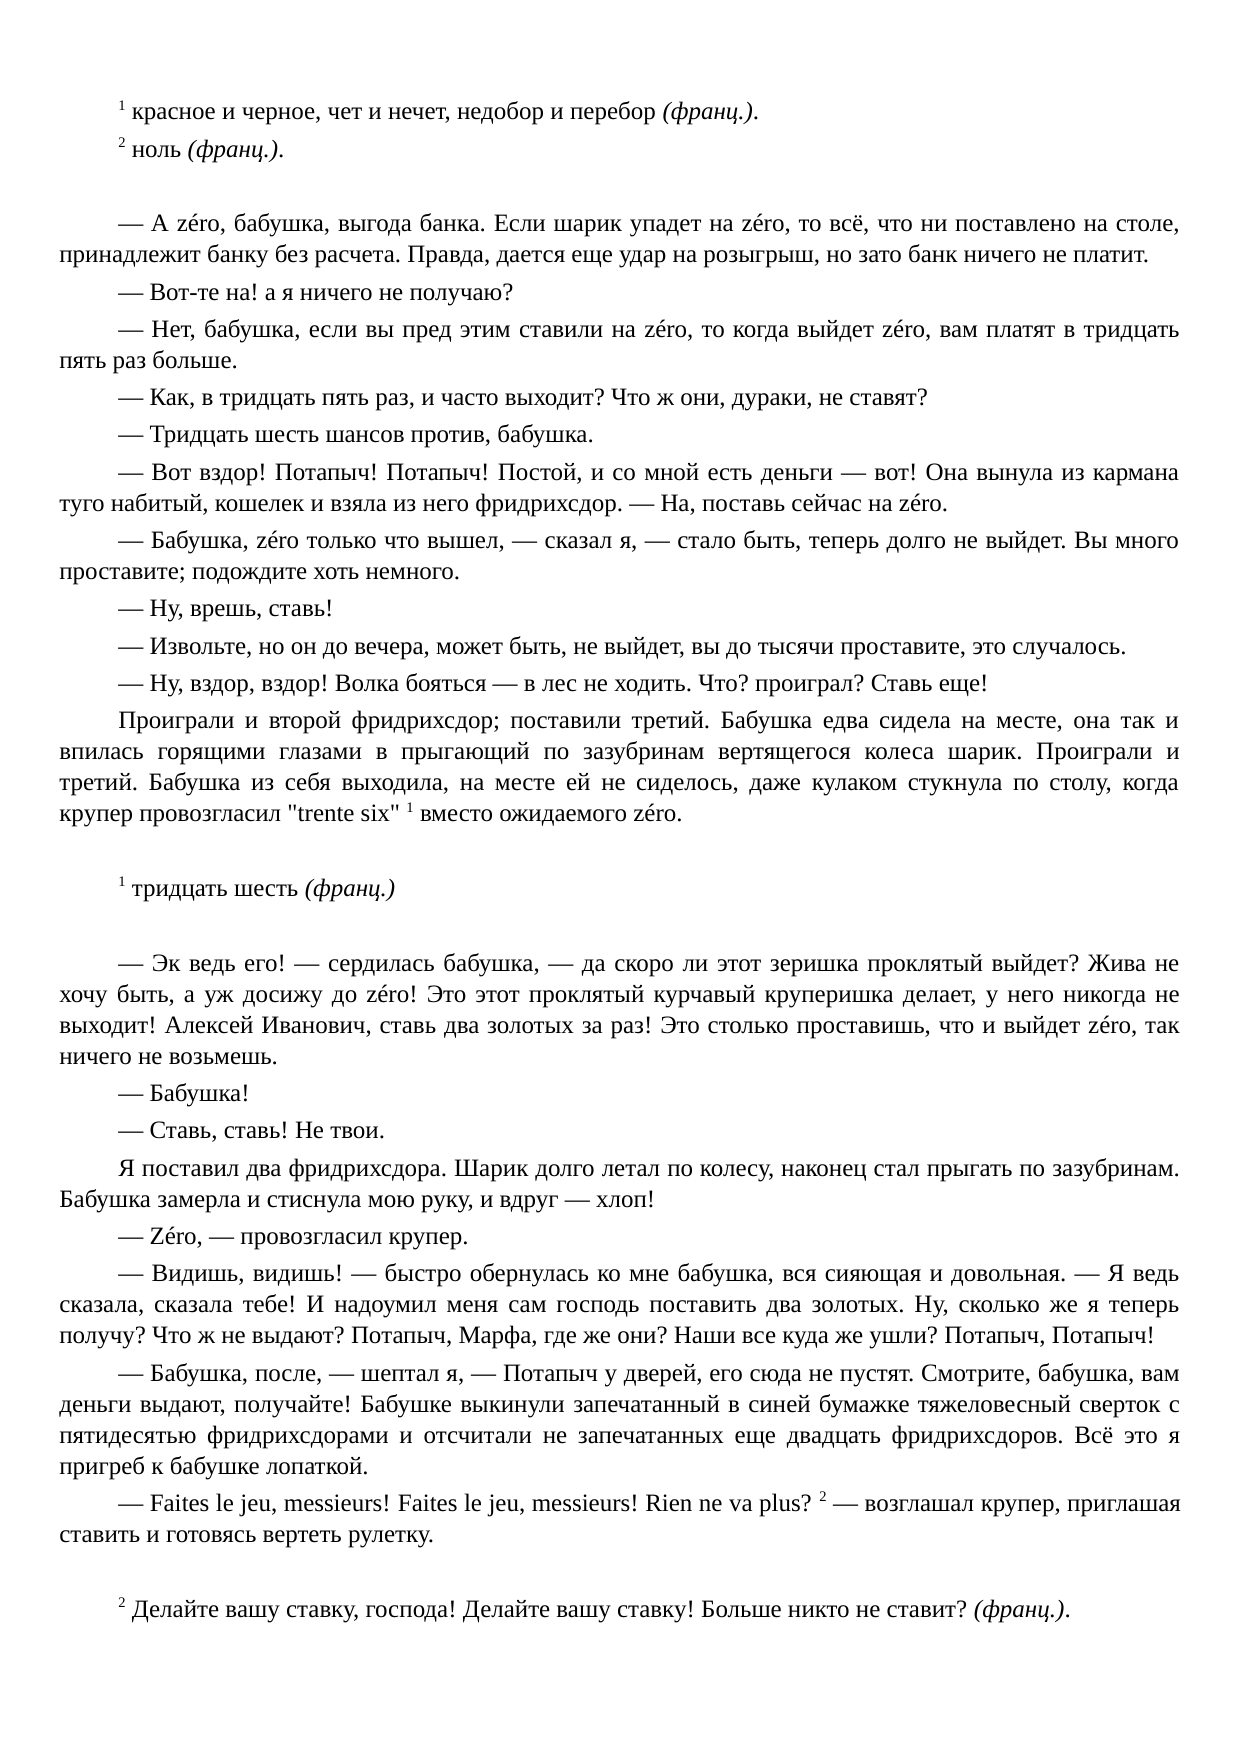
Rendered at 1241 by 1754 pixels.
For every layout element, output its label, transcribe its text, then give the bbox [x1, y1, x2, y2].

text — Видишь, видишь! — быстро обернулась ко мне бабушка, вся сияющая и довольная. — Я ведь сказала, сказала тебе! И надоумил меня сам господь поставить два золотых. Ну, сколько же я теперь получу? Что ж не выдают? Потапыч, Марфа, где же они? Наши все куда же ушли? Потапыч, Потапыч! [59, 1258, 1181, 1349]
text 2 Делайте вашу ставку, господа! Делайте вашу ставку! Больше никто не ставит? (франц.). [59, 1594, 1181, 1622]
text — Эк ведь его! — сердилась бабушка, — да скоро ли этот зеришка проклятый выйдет? Жива не хочу быть, а уж досижу до zéro! Это этот проклятый курчавый круперишка делает, у него никогда не выходит! Алексей Иванович, ставь два золотых за раз! Это столько проставишь, что и выйдет zéro, так ничего не возьмешь. [59, 948, 1181, 1069]
text — Как, в тридцать пять раз, и часто выходит? Что ж они, дураки, не ставят? [59, 382, 1181, 411]
text — Ну, вздор, вздор! Волка бояться — в лес не ходить. Что? проиграл? Ставь еще! [59, 668, 1181, 697]
text — Бабушка, после, — шептал я, — Потапыч у дверей, его сюда не пустят. Смотрите, бабушка, вам деньги выдают, получайте! Бабушке выкинули запечатанный в синей бумажке тяжеловесный сверток с пятидесятью фридрихсдорами и отсчитали не запечатанных еще двадцать фридрихсдоров. Всё это я пригреб к бабушке лопаткой. [59, 1358, 1181, 1479]
text 1 тридцать шесть (франц.) [59, 873, 1181, 902]
text — Извольте, но он до вечера, может быть, не выйдет, вы до тысячи проставите, это случалось. [59, 631, 1181, 659]
text — Zéro, — провозгласил крупер. [59, 1221, 1181, 1250]
text 2 ноль (франц.). [59, 134, 1181, 162]
text — А zéro, бабушка, выгода банка. Если шарик упадет на zéro, то всё, что ни поставлено на столе, принадлежит банку без расчета. Правда, дается еще удар на розыгрыш, но зато банк ничего не платит. [59, 208, 1181, 268]
text — Faites le jeu, messieurs! Faites le jeu, messieurs! Rien ne va plus? 2 — возглашал крупер, приглашая ставить и готовясь вертеть рулетку. [59, 1488, 1181, 1548]
text — Вот-те на! а я ничего не получаю? [59, 277, 1181, 305]
text Проиграли и второй фридрихсдор; поставили третий. Бабушка едва сидела на месте, она так и впилась горящими глазами в прыгающий по зазубринам вертящегося колеса шарик. Проиграли и третий. Бабушка из себя выходила, на месте ей не сиделось, даже кулаком стукнула по столу, когда крупер провозгласил "trente six" 1 вместо ожидаемого zéro. [59, 705, 1181, 827]
text — Вот вздор! Потапыч! Потапыч! Постой, и со мной есть деньги — вот! Она вынула из кармана туго набитый, кошелек и взяла из него фридрихсдор. — На, поставь сейчас на zéro. [59, 457, 1181, 517]
text 1 красное и черное, чет и нечет, недобор и перебор (франц.). [59, 96, 1181, 125]
text — Бабушка! [59, 1078, 1181, 1107]
text — Ставь, ставь! Не твои. [59, 1115, 1181, 1144]
text — Нет, бабушка, если вы пред этим ставили на zéro, то когда выйдет zéro, вам платят в тридцать пять раз больше. [59, 314, 1181, 374]
text — Бабушка, zéro только что вышел, — сказал я, — стало быть, теперь долго не выйдет. Вы много проставите; подождите хоть немного. [59, 525, 1181, 585]
text — Тридцать шесть шансов против, бабушка. [59, 419, 1181, 448]
text — Ну, врешь, ставь! [59, 593, 1181, 622]
text Я поставил два фридрихсдора. Шарик долго летал по колесу, наконец стал прыгать по зазубринам. Бабушка замерла и стиснула мою руку, и вдруг — хлоп! [59, 1153, 1181, 1212]
